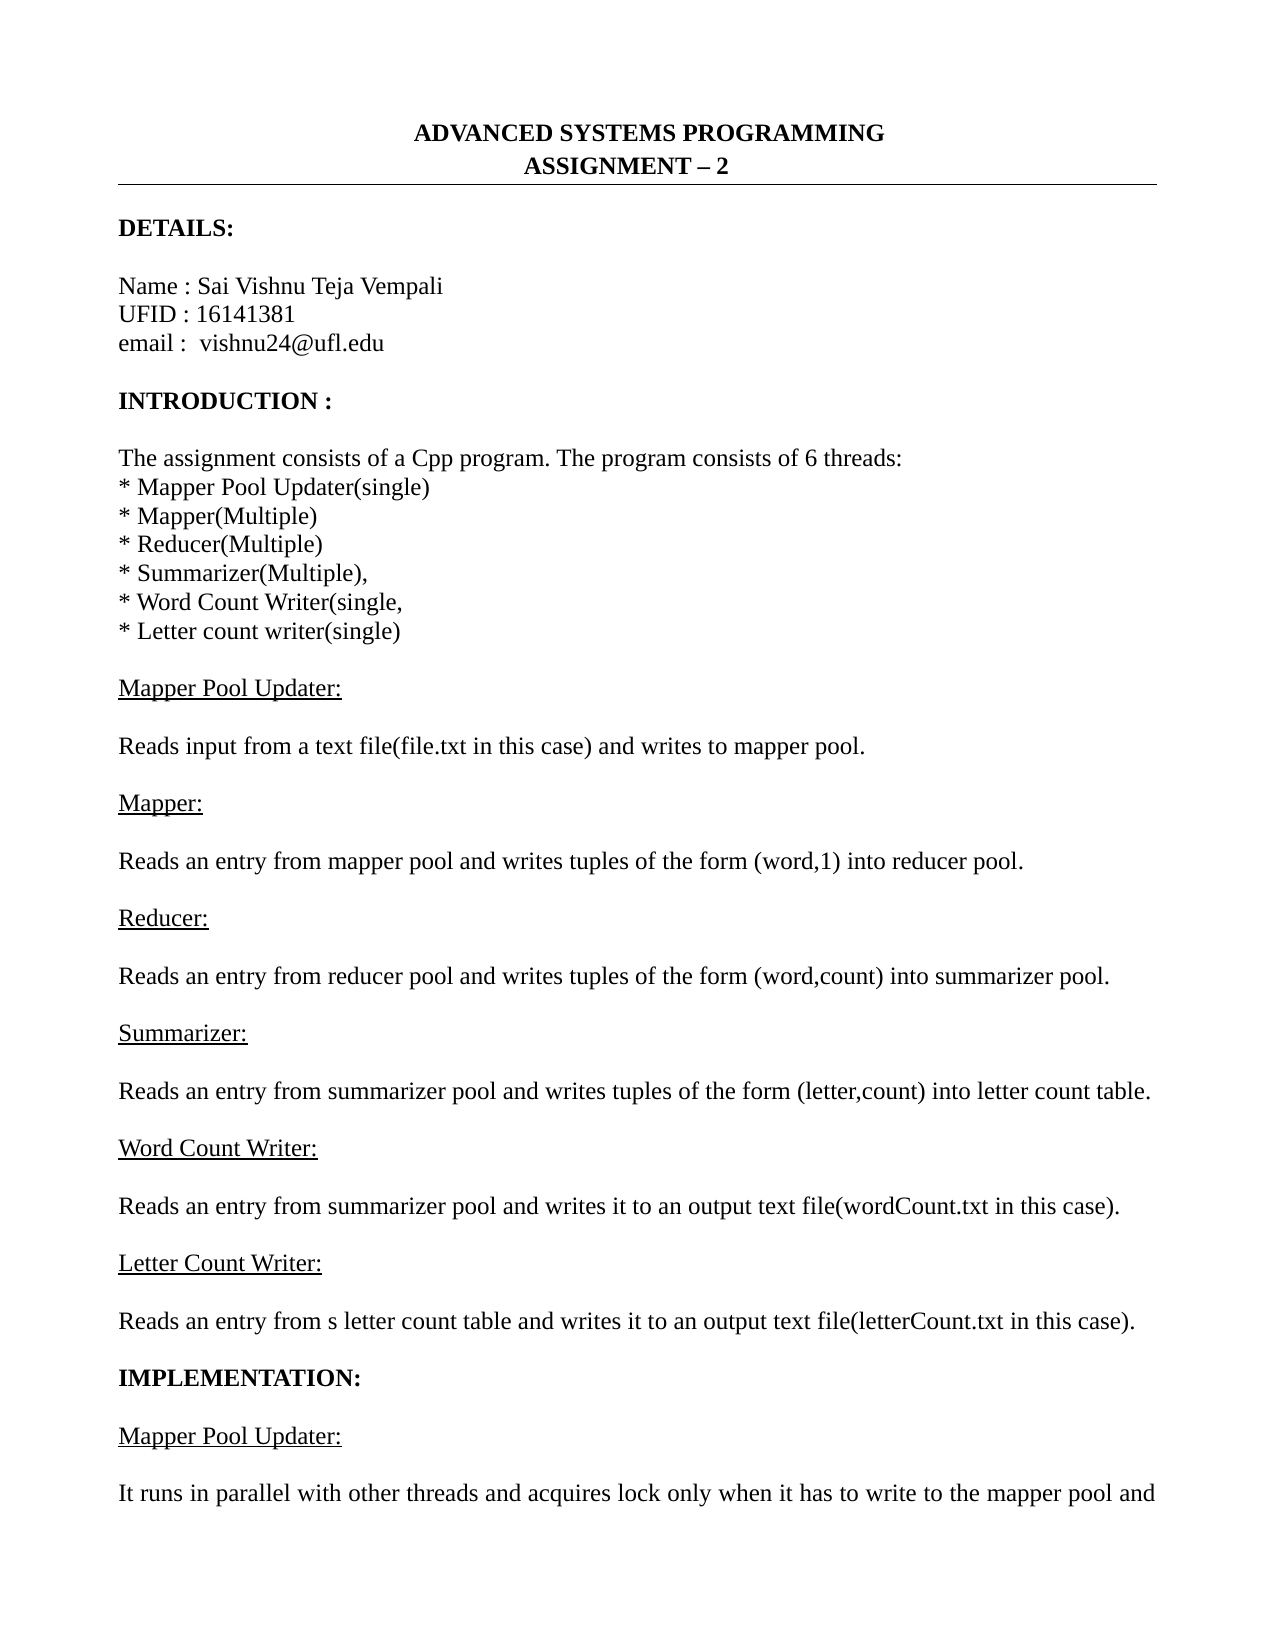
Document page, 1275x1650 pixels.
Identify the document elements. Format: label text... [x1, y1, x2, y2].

text DETAILS: [118, 213, 1157, 242]
text * Word Count Writer(single, [118, 587, 1157, 616]
text ASSIGNMENT – 2 [118, 147, 1157, 184]
text Mapper Pool Updater: [118, 673, 1157, 702]
text UFID : 16141381 [118, 299, 1157, 328]
text Reducer: [118, 903, 1157, 932]
text email : vishnu24@ufl.edu [118, 328, 1157, 357]
text * Letter count writer(single) [118, 616, 1157, 644]
text Mapper Pool Updater: [118, 1421, 1157, 1449]
text Letter Count Writer: [118, 1248, 1157, 1277]
text The assignment consists of a Cpp program. The program consists of 6 threads: [118, 443, 1157, 472]
text It runs in parallel with other threads and acquires lock only when it has to write to the mapper pool and [118, 1478, 1157, 1507]
text * Summarizer(Multiple), [118, 558, 1157, 587]
text Reads an entry from reducer pool and writes tuples of the form (word,count) into summarizer pool. [118, 961, 1157, 989]
text Reads an entry from summarizer pool and writes tuples of the form (letter,count) into letter count table. [118, 1076, 1157, 1104]
text IMPLEMENTATION: [118, 1363, 1157, 1392]
text Name : Sai Vishnu Teja Vempali [118, 271, 1157, 299]
text * Mapper(Multiple) [118, 501, 1157, 529]
text Reads an entry from mapper pool and writes tuples of the form (word,1) into reducer pool. [118, 846, 1157, 874]
text * Reducer(Multiple) [118, 529, 1157, 558]
text INTRODUCTION : [118, 386, 1157, 414]
text Mapper: [118, 788, 1157, 817]
text Reads an entry from s letter count table and writes it to an output text file(letterCount.txt in this case). [118, 1306, 1157, 1334]
text Reads an entry from summarizer pool and writes it to an output text file(wordCount.txt in this case). [118, 1191, 1157, 1219]
text Word Count Writer: [118, 1133, 1157, 1162]
text * Mapper Pool Updater(single) [118, 472, 1157, 501]
text ADVANCED SYSTEMS PROGRAMMING [118, 118, 1157, 147]
text Summarizer: [118, 1018, 1157, 1047]
text Reads input from a text file(file.txt in this case) and writes to mapper pool. [118, 731, 1157, 759]
